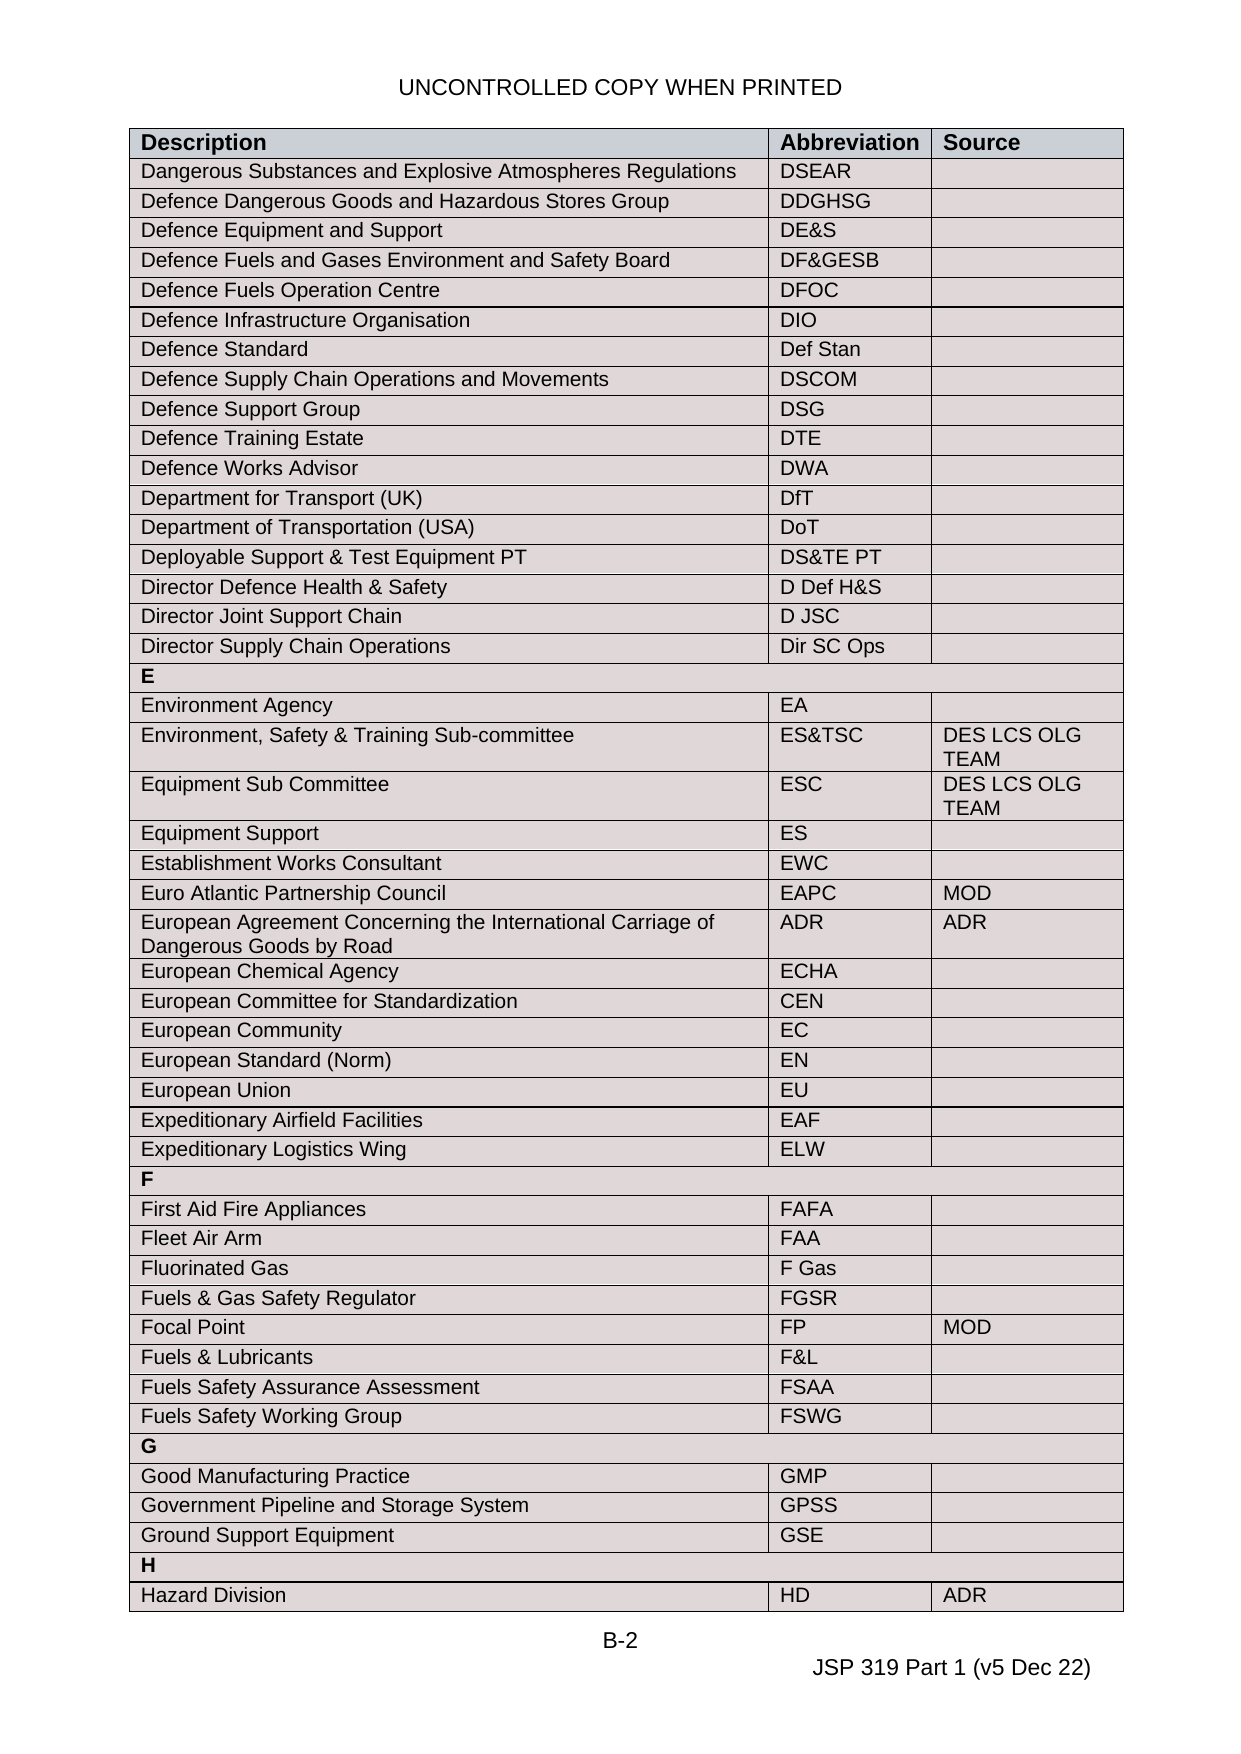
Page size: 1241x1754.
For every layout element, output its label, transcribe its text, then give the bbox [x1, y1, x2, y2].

table_cell [932, 396, 1123, 425]
table_cell DIO [769, 308, 931, 336]
table_cell Equipment Support [130, 821, 768, 849]
table_cell [932, 308, 1123, 336]
table_cell European Union [130, 1078, 768, 1106]
table_cell Dangerous Substances and Explosive Atmospheres Regulations [130, 159, 768, 188]
table_header Source [932, 129, 1123, 158]
table_cell [932, 159, 1123, 188]
table_cell Euro Atlantic Partnership Council [130, 880, 768, 909]
table_cell [932, 959, 1123, 988]
table_cell DFOC [769, 278, 931, 306]
table_cell [932, 1196, 1123, 1225]
table_cell DWA [769, 456, 931, 484]
table_cell [932, 634, 1123, 663]
table_cell DS&TE PT [769, 545, 931, 573]
table_cell [932, 1048, 1123, 1077]
table_cell Focal Point [130, 1315, 768, 1344]
table_cell Director Supply Chain Operations [130, 634, 768, 663]
table_cell [932, 693, 1123, 722]
table_cell [932, 248, 1123, 277]
table_cell [932, 486, 1123, 514]
table_cell [932, 989, 1123, 1017]
table_cell [932, 1286, 1123, 1314]
table_cell E [130, 664, 1123, 692]
table_cell DTE [769, 426, 931, 455]
table_cell ADR [932, 910, 1123, 958]
table_cell DfT [769, 486, 931, 514]
table_cell [932, 851, 1123, 879]
table_cell Defence Fuels Operation Centre [130, 278, 768, 306]
table_cell [932, 604, 1123, 633]
table_cell Ground Support Equipment [130, 1523, 768, 1552]
table_cell EA [769, 693, 931, 722]
table_cell F [130, 1167, 1123, 1195]
table_cell GSE [769, 1523, 931, 1552]
table_cell F&L [769, 1345, 931, 1373]
table_cell European Community [130, 1018, 768, 1047]
table_cell FAFA [769, 1196, 931, 1225]
table_cell [932, 337, 1123, 366]
table_header Abbreviation [769, 129, 931, 158]
table_cell Def Stan [769, 337, 931, 366]
table_cell Defence Infrastructure Organisation [130, 308, 768, 336]
table_cell FSWG [769, 1404, 931, 1433]
table_cell ADR [769, 910, 931, 958]
table_cell EN [769, 1048, 931, 1077]
table_cell Fluorinated Gas [130, 1256, 768, 1284]
table_cell [932, 1226, 1123, 1255]
table_cell Environment, Safety & Training Sub-committee [130, 723, 768, 771]
table_cell Fuels Safety Assurance Assessment [130, 1375, 768, 1403]
table_cell Fuels & Gas Safety Regulator [130, 1286, 768, 1314]
table_cell Defence Support Group [130, 396, 768, 425]
table_cell ESC [769, 772, 931, 820]
table_cell DES LCS OLG TEAM [932, 772, 1123, 820]
table_cell Director Defence Health & Safety [130, 575, 768, 603]
table_cell EC [769, 1018, 931, 1047]
table_cell Deployable Support & Test Equipment PT [130, 545, 768, 573]
table_cell DSG [769, 396, 931, 425]
table_cell Establishment Works Consultant [130, 851, 768, 879]
table_cell DSEAR [769, 159, 931, 188]
table_cell [932, 821, 1123, 849]
table_cell CEN [769, 989, 931, 1017]
table_cell [932, 1256, 1123, 1284]
table_cell ES&TSC [769, 723, 931, 771]
table_cell Expeditionary Airfield Facilities [130, 1108, 768, 1136]
table_cell F Gas [769, 1256, 931, 1284]
table_cell H [130, 1553, 1123, 1581]
table_cell ECHA [769, 959, 931, 988]
table_cell [932, 218, 1123, 247]
table_cell European Standard (Norm) [130, 1048, 768, 1077]
table_cell ELW [769, 1137, 931, 1166]
table_cell [932, 1523, 1123, 1552]
table_cell Fleet Air Arm [130, 1226, 768, 1255]
table_cell Expeditionary Logistics Wing [130, 1137, 768, 1166]
table_cell Defence Supply Chain Operations and Movements [130, 367, 768, 395]
table_cell Defence Training Estate [130, 426, 768, 455]
table_cell DE&S [769, 218, 931, 247]
table_cell [932, 1018, 1123, 1047]
table_cell MOD [932, 1315, 1123, 1344]
table_cell Hazard Division [130, 1583, 768, 1611]
table_cell [932, 367, 1123, 395]
table_cell ADR [932, 1583, 1123, 1611]
table_cell [932, 1404, 1123, 1433]
table_cell Defence Standard [130, 337, 768, 366]
table_cell [932, 189, 1123, 217]
table_cell [932, 545, 1123, 573]
table_header Description [130, 129, 768, 158]
table_cell First Aid Fire Appliances [130, 1196, 768, 1225]
table_cell Government Pipeline and Storage System [130, 1493, 768, 1522]
table_cell EWC [769, 851, 931, 879]
table_cell [932, 575, 1123, 603]
table_cell GPSS [769, 1493, 931, 1522]
table_cell EU [769, 1078, 931, 1106]
table_cell FGSR [769, 1286, 931, 1314]
table_cell EAF [769, 1108, 931, 1136]
table_cell [932, 1078, 1123, 1106]
table_cell European Chemical Agency [130, 959, 768, 988]
table_cell DF&GESB [769, 248, 931, 277]
table_cell MOD [932, 880, 1123, 909]
table_cell Environment Agency [130, 693, 768, 722]
table_cell Equipment Sub Committee [130, 772, 768, 820]
table_cell DES LCS OLG TEAM [932, 723, 1123, 771]
table_cell G [130, 1434, 1123, 1463]
table_cell Department for Transport (UK) [130, 486, 768, 514]
table_cell [932, 1464, 1123, 1492]
table_cell [932, 278, 1123, 306]
table_cell ES [769, 821, 931, 849]
table_cell [932, 1345, 1123, 1373]
table_cell DoT [769, 515, 931, 544]
table_cell DDGHSG [769, 189, 931, 217]
table_cell Dir SC Ops [769, 634, 931, 663]
table_cell Defence Fuels and Gases Environment and Safety Board [130, 248, 768, 277]
table_cell FP [769, 1315, 931, 1344]
table_cell FSAA [769, 1375, 931, 1403]
table_cell FAA [769, 1226, 931, 1255]
table_cell Fuels & Lubricants [130, 1345, 768, 1373]
table_cell EAPC [769, 880, 931, 909]
table_cell Defence Dangerous Goods and Hazardous Stores Group [130, 189, 768, 217]
table_cell [932, 1493, 1123, 1522]
table_cell Defence Equipment and Support [130, 218, 768, 247]
table_cell European Committee for Standardization [130, 989, 768, 1017]
table_cell D Def H&S [769, 575, 931, 603]
table_cell [932, 456, 1123, 484]
table_cell GMP [769, 1464, 931, 1492]
table_cell [932, 426, 1123, 455]
table_cell European Agreement Concerning the International Carriage of Dangerous Goods by Road [130, 910, 768, 958]
table_cell Good Manufacturing Practice [130, 1464, 768, 1492]
table_cell [932, 1108, 1123, 1136]
table_cell Defence Works Advisor [130, 456, 768, 484]
table_cell Director Joint Support Chain [130, 604, 768, 633]
table_cell Fuels Safety Working Group [130, 1404, 768, 1433]
table_cell DSCOM [769, 367, 931, 395]
table_cell HD [769, 1583, 931, 1611]
table_cell [932, 1137, 1123, 1166]
table_cell D JSC [769, 604, 931, 633]
table_cell [932, 1375, 1123, 1403]
table_cell Department of Transportation (USA) [130, 515, 768, 544]
table_cell [932, 515, 1123, 544]
